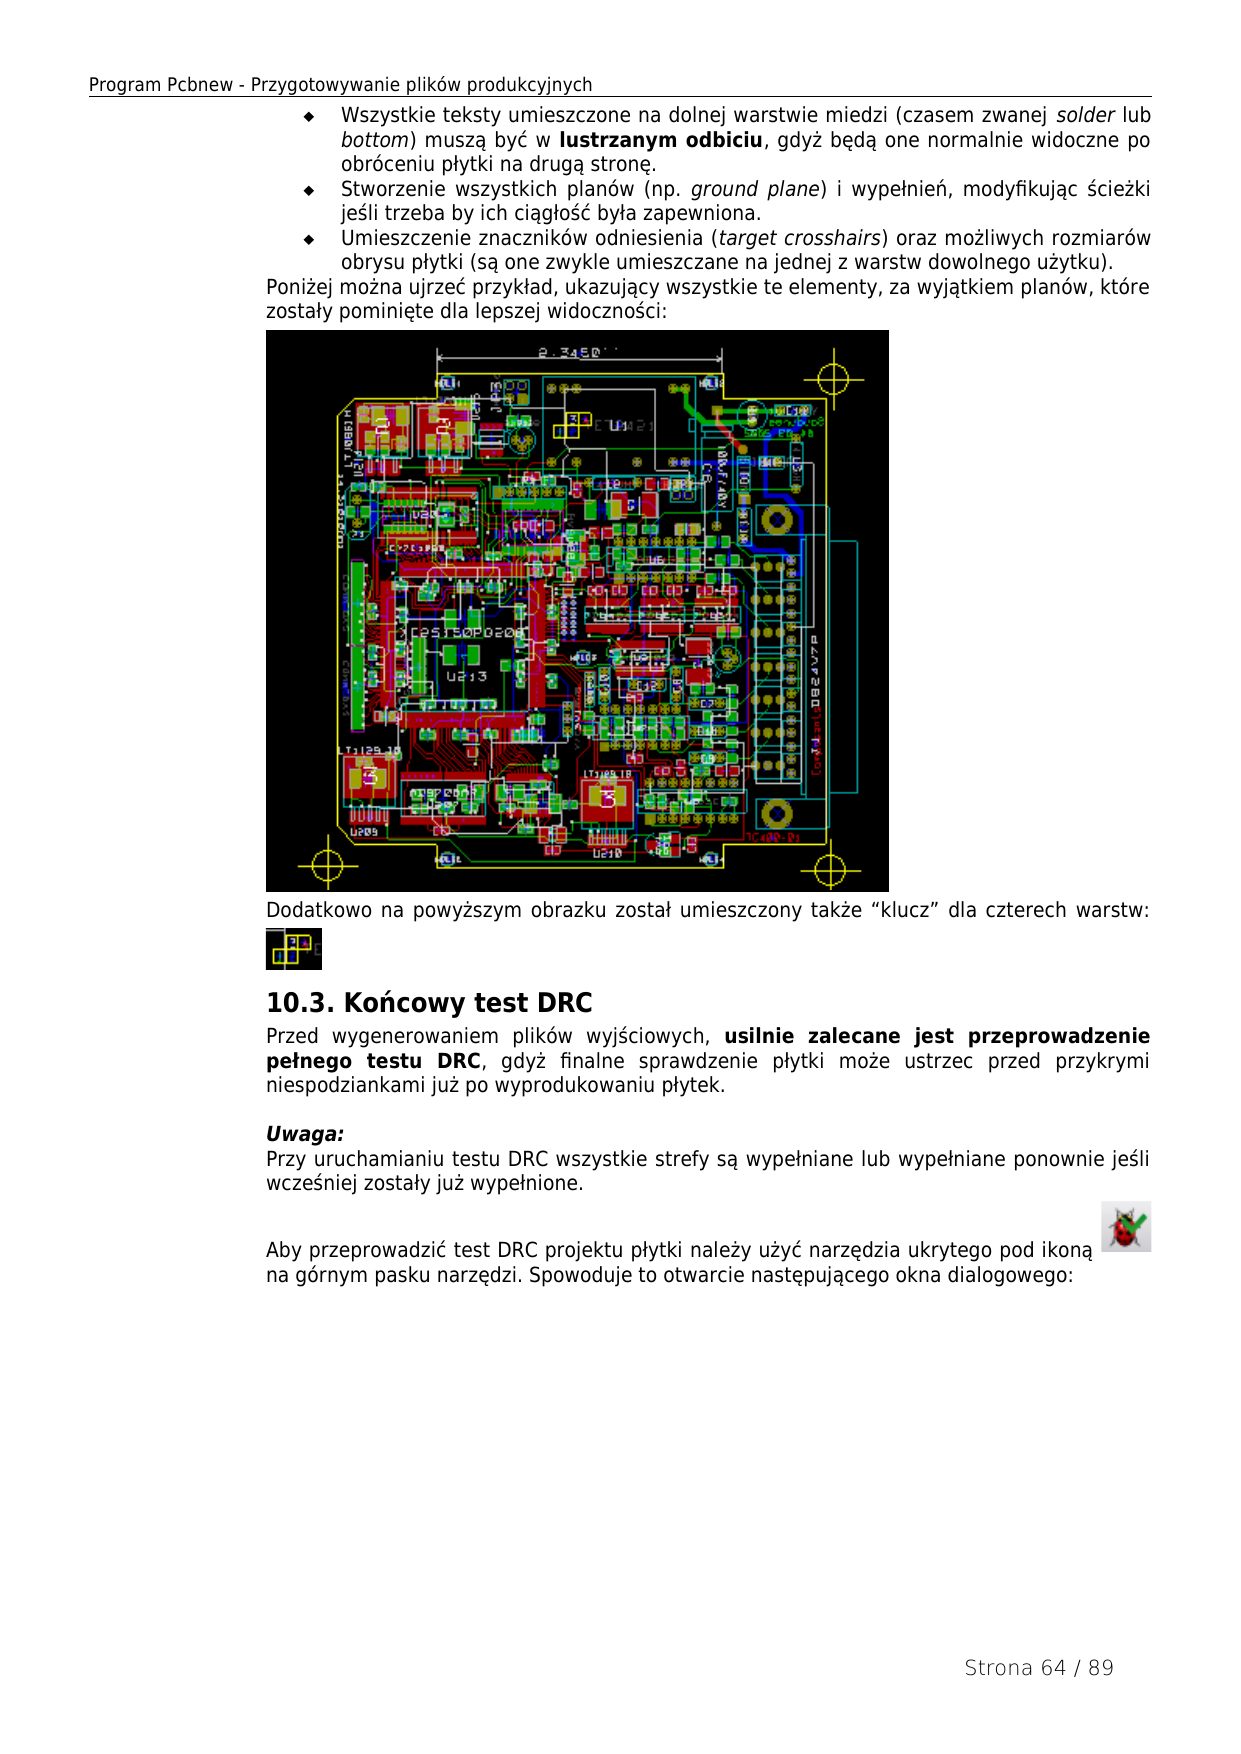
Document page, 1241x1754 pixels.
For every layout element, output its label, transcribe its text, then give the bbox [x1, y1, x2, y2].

text Przed wygenerowaniem plików wyjściowych, usilnie zalecane jest przeprowadzenie pełnego testu DRC, gdyż finalne sprawdzenie płytki może ustrzec przed przykrymi niespodziankami już po wyprodukowaniu płytek. [266, 1024, 1152, 1098]
list Stworzenie wszystkich planów (np. ground plane) i wypełnień, modyfikując ścieżki jeśli trzeba by ich ciągłość była zapewniona. [303, 177, 1152, 226]
text Poniżej można ujrzeć przykład, ukazujący wszystkie te elementy, za wyjątkiem planów, które zostały pominięte dla lepszej widoczności: [266, 275, 1152, 324]
list Wszystkie teksty umieszczone na dolnej warstwie miedzi (czasem zwanej solder lub bottom) muszą być w lustrzanym odbiciu, gdyż będą one normalnie widoczne po obróceniu płytki na drugą stronę. [303, 103, 1152, 177]
list Umieszczenie znaczników odniesienia (target crosshairs) oraz możliwych rozmiarów obrysu płytki (są one zwykle umieszczane na jednej z warstw dowolnego użytku). [303, 226, 1152, 275]
text Przy uruchamianiu testu DRC wszystkie strefy są wypełniane lub wypełniane ponownie jeśli wcześniej zostały już wypełnione. [266, 1147, 1152, 1196]
text Uwaga: [266, 1122, 1152, 1147]
subtitle Końcowy test DRC [266, 987, 1152, 1018]
text Aby przeprowadzić test DRC projektu płytki należy użyć narzędzia ukrytego pod ikoną na górnym pasku narzędzi. Spowoduje to otwarcie następującego okna dialogowego: [266, 1196, 1152, 1287]
text Dodatkowo na powyższym obrazku został umieszczony także “klucz” dla czterech warstw: [266, 898, 1152, 975]
